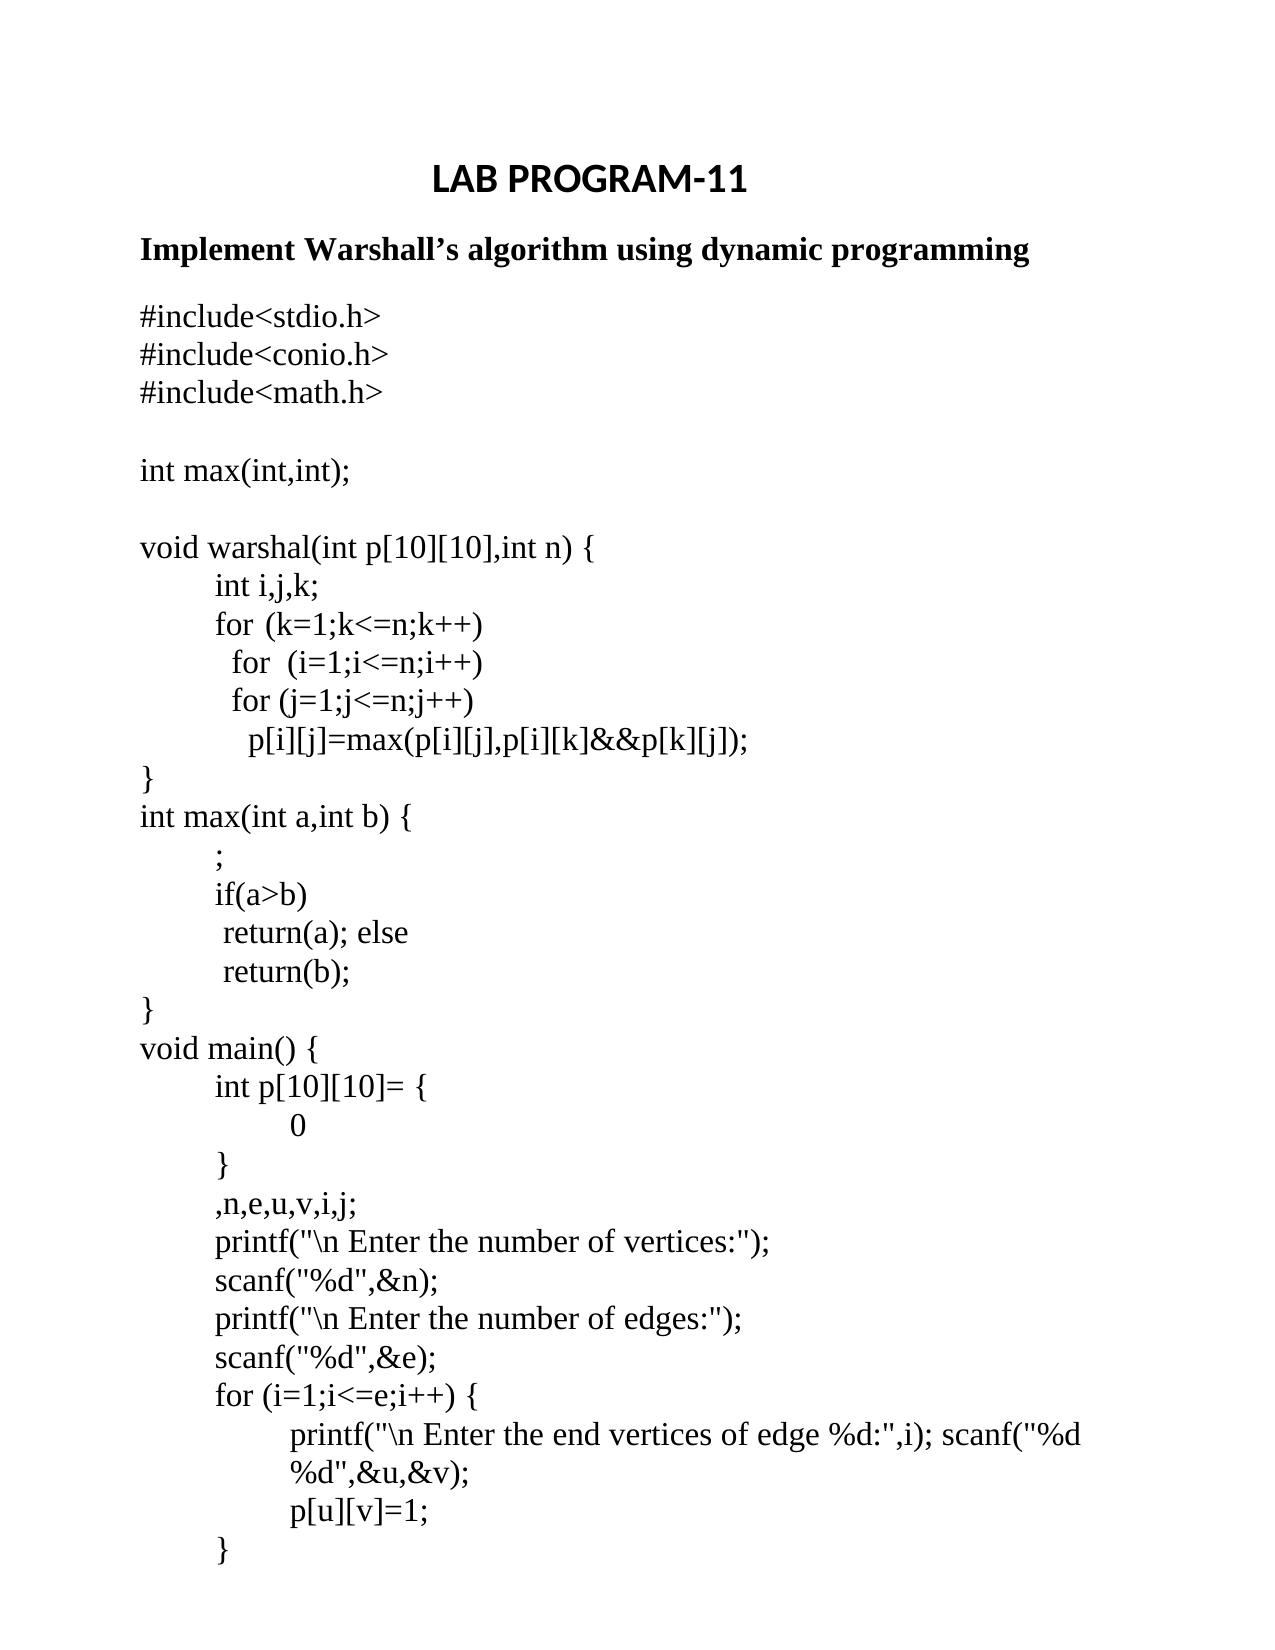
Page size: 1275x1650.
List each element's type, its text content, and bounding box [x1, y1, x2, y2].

text } [139, 989, 1179, 1028]
text } [214, 1529, 1179, 1568]
subtitle Implement Warshall’s algorithm using dynamic programming [139, 229, 1179, 268]
text void warshal(int p[10][10],int n) { int i,j,k; [139, 527, 597, 604]
text 0 [289, 1106, 1179, 1144]
text int max(int a,int b) { [139, 797, 1179, 835]
text printf("\n Enter the number of edges:"); scanf("%d",&e); [214, 1298, 930, 1375]
text printf("\n Enter the end vertices of edge %d:",i); scanf("%d%d",&u,&v); [289, 1414, 1179, 1491]
text printf("\n Enter the number of vertices:"); scanf("%d",&n); [214, 1222, 930, 1298]
text for (i=1;i<=e;i++) { [214, 1375, 1179, 1413]
text #include<stdio.h> #include<conio.h> #include<math.h> [139, 296, 391, 411]
text p[u][v]=1; [289, 1491, 1179, 1529]
text void main() { [139, 1028, 1179, 1066]
text for (k=1;k<=n;k++) for (i=1;i<=n;i++) for (j=1;j<=n;j++) [214, 604, 483, 719]
subtitle LAB PROGRAM-11 [432, 152, 1179, 202]
text } [214, 1144, 1179, 1183]
text int max(int,int); [139, 450, 1179, 488]
text p[i][j]=max(p[i][j],p[i][k]&&p[k][j]); [248, 719, 1179, 757]
text if(a>b) return(a); else return(b); [214, 874, 411, 989]
text ,n,e,u,v,i,j; [214, 1183, 1179, 1221]
text ; [214, 835, 1179, 874]
text } [139, 758, 1179, 796]
text int p[10][10]= { [214, 1067, 1179, 1105]
